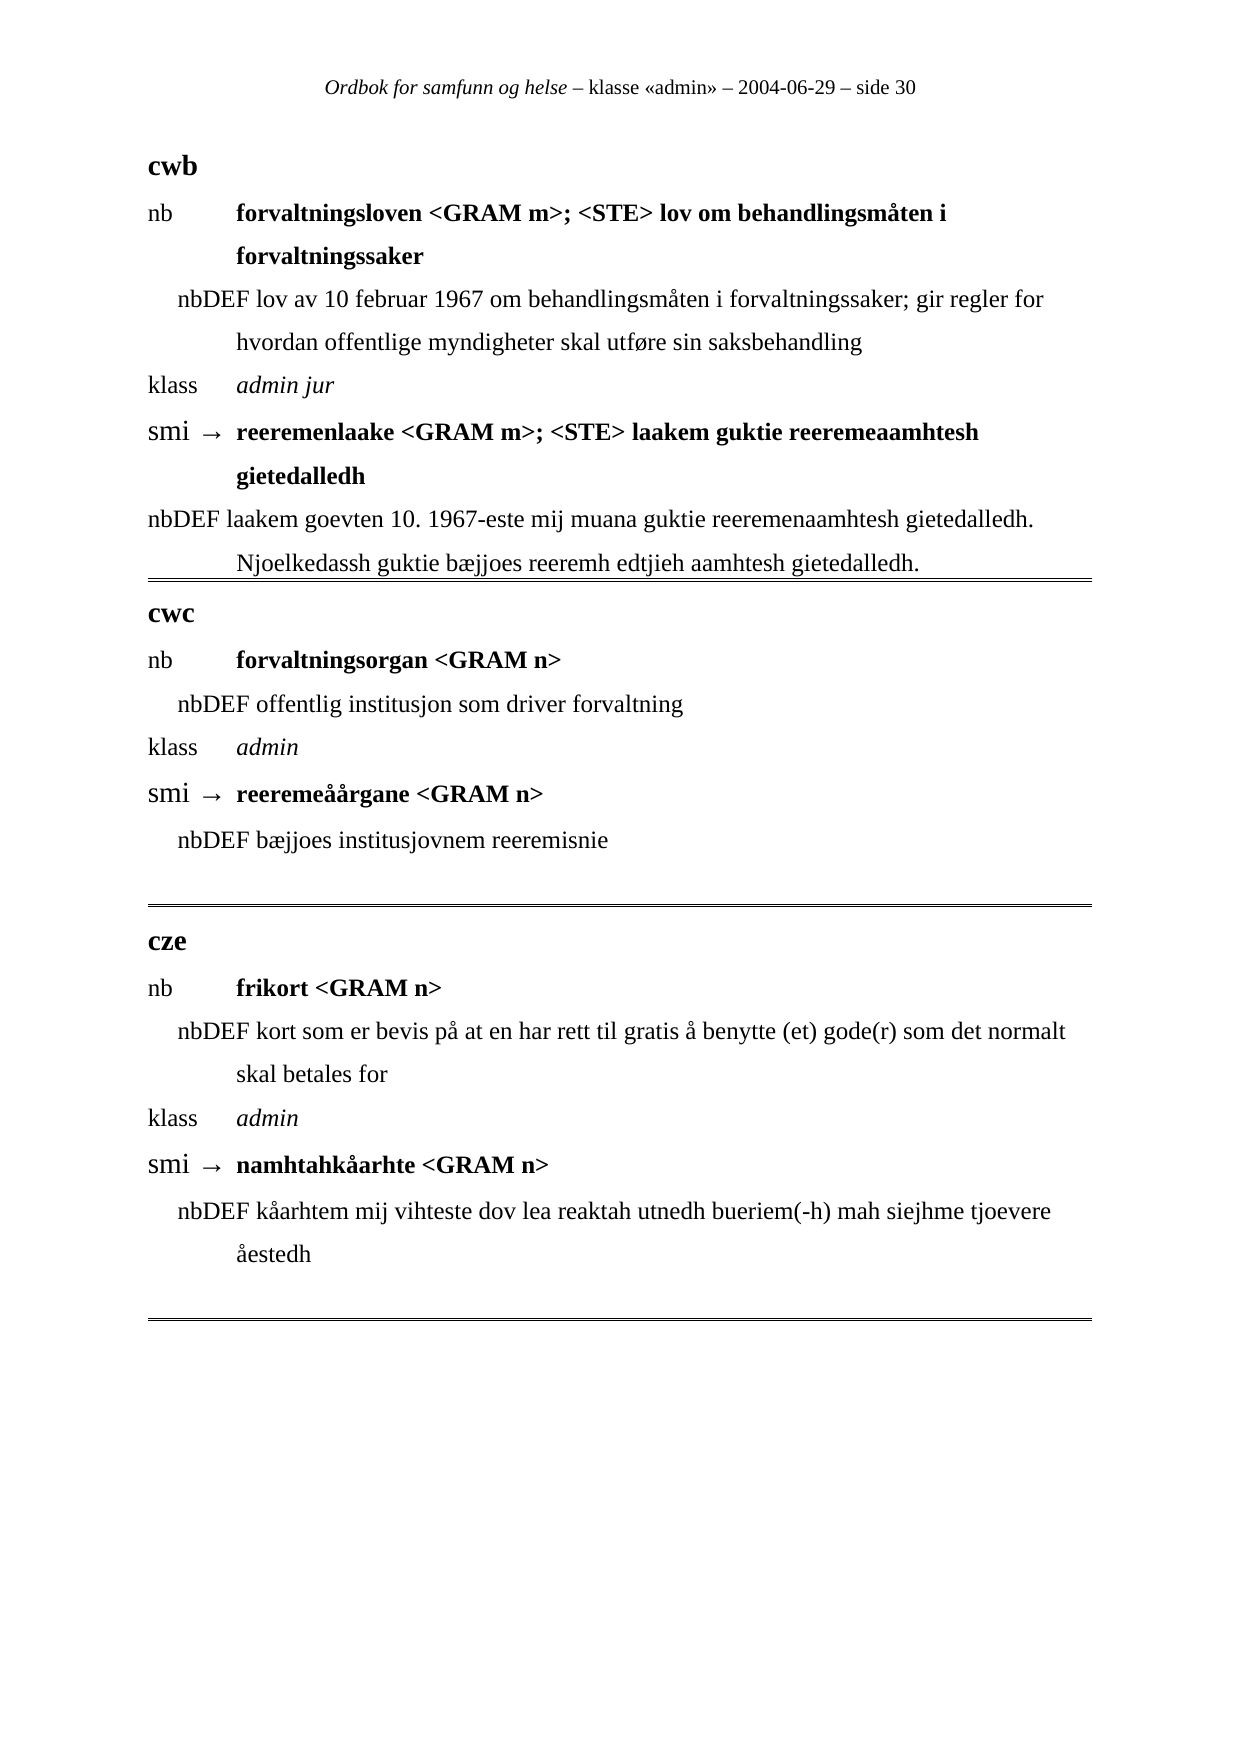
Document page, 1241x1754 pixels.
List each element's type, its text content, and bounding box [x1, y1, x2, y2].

text nbDEF laakem goevten 10. 1967-este mij muana guktie reeremenaamhtesh gietedalledh. Njoelkedassh guktie bæjjoes reeremh edtjieh aamhtesh gietedalledh. [148, 504, 1092, 578]
text klass admin [148, 1103, 1092, 1131]
text klass admin [148, 732, 1092, 761]
text smi → namhtahkåarhte <GRAM n> [148, 1146, 1092, 1179]
text nbDEF lov av 10 februar 1967 om behandlingsmåten i forvaltningssaker; gir regler for hvordan offentlige myndigheter skal utføre sin saksbehandling [177, 284, 1092, 356]
text klass admin jur [148, 370, 1092, 399]
text cwc [148, 595, 1092, 629]
text nbDEF kort som er bevis på at en har rett til gratis å benytte (et) gode(r) som det normalt skal betales for [177, 1016, 1092, 1088]
text nbDEF bæjjoes institusjovnem reeremisnie [177, 825, 1092, 854]
text cze [148, 923, 1092, 957]
text smi → reeremenlaake <GRAM m>; <STE> laakem guktie reeremeaamhtesh gietedalledh [148, 413, 1092, 490]
text nbDEF kåarhtem mij vihteste dov lea reaktah utnedh bueriem(-h) mah siejhme tjoevere åestedh [177, 1196, 1092, 1268]
text nb forvaltningsloven <GRAM m>; <STE> lov om behandlingsmåten i forvaltningssaker [148, 198, 1092, 270]
text cwb [148, 148, 1092, 181]
text smi → reeremeåårgane <GRAM n> [148, 775, 1092, 808]
text nbDEF offentlig institusjon som driver forvaltning [177, 689, 1092, 717]
text nb forvaltningsorgan <GRAM n> [148, 646, 1092, 674]
text nb frikort <GRAM n> [148, 973, 1092, 1002]
